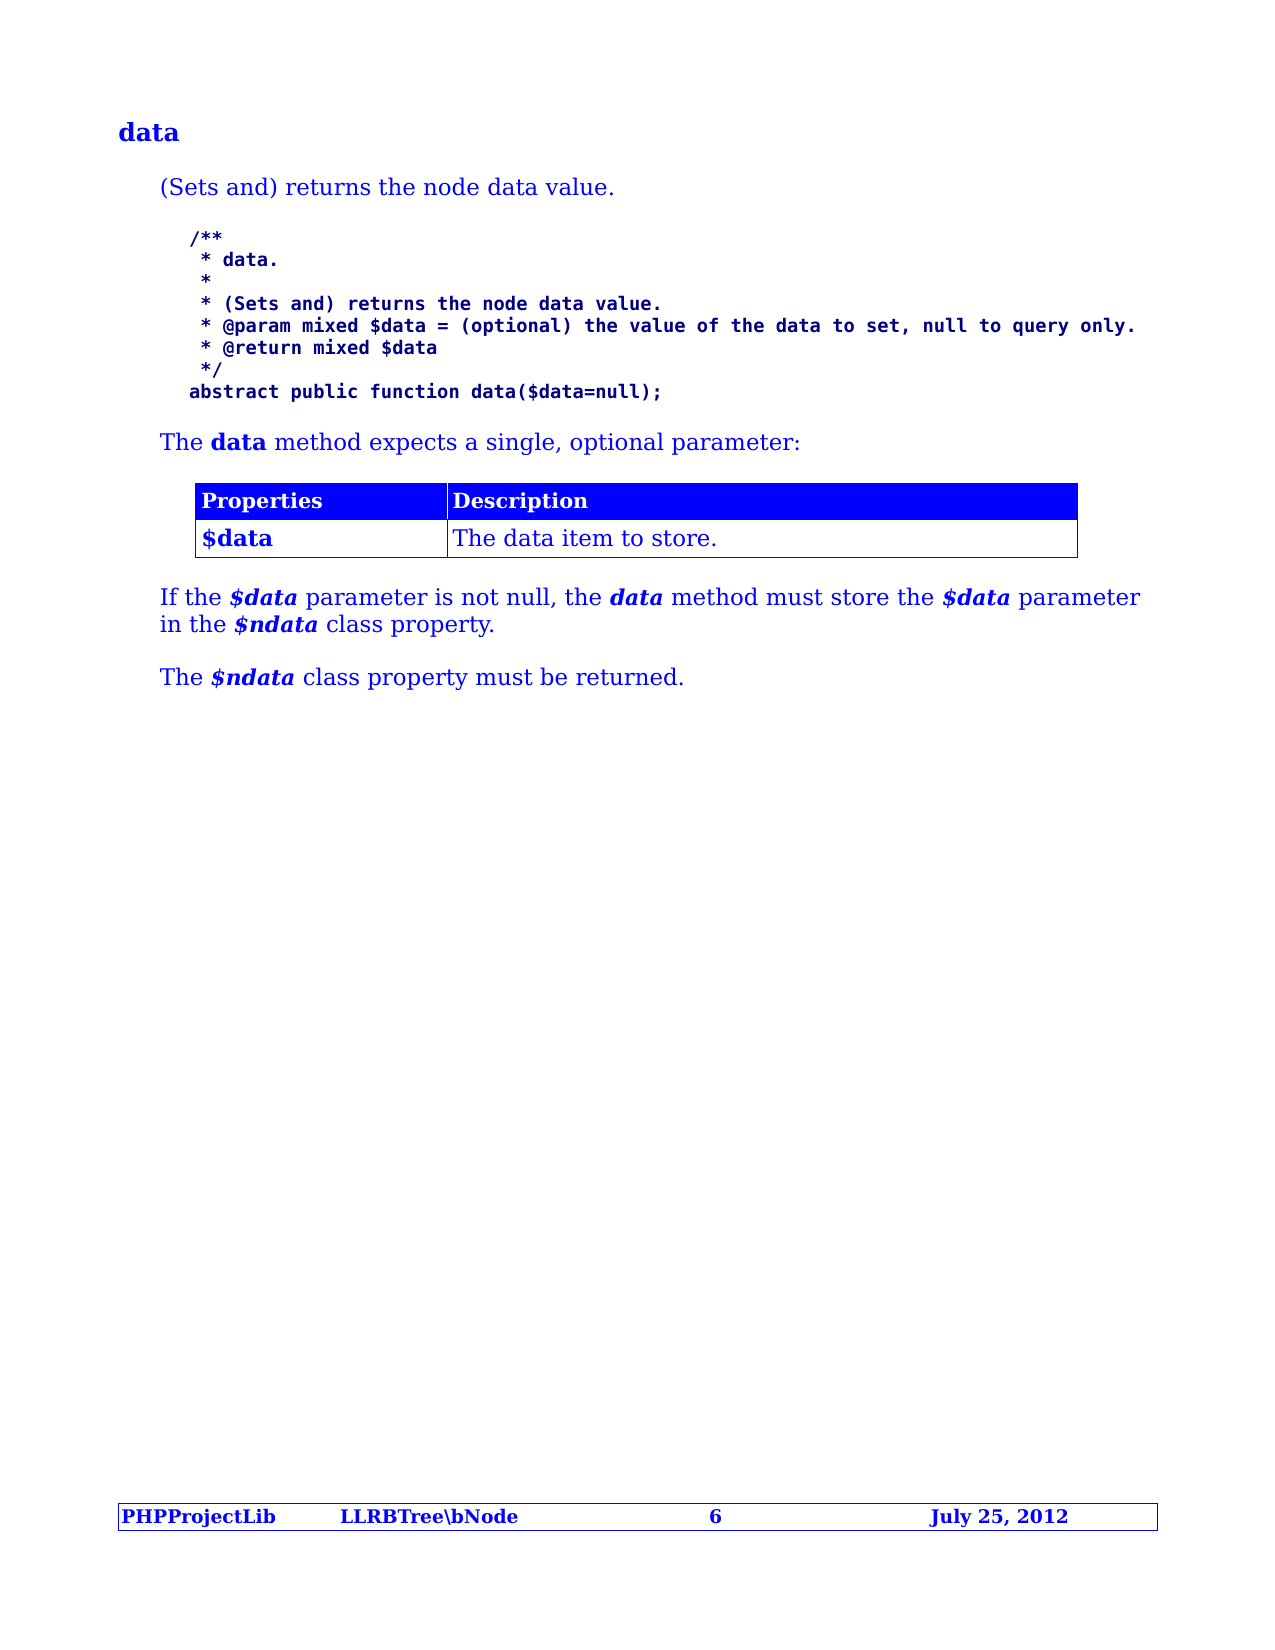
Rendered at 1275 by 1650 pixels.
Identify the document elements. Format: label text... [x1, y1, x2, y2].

list */ [189, 359, 1157, 381]
list * @param mixed $data = (optional) the value of the data to set, null to query only. [189, 315, 1157, 337]
table_header Properties [196, 484, 447, 519]
list * @return mixed $data [189, 337, 1157, 359]
text (Sets and) returns the node data value. [159, 174, 1157, 201]
list /** [189, 227, 1157, 249]
text The $ndata class property must be returned. [159, 664, 1157, 691]
table_header Description [448, 484, 1077, 519]
list abstract public function data($data=null); [189, 381, 1157, 402]
text If the $data parameter is not null, the data method must store the $data parameter in the $ndata class property. [159, 584, 1157, 637]
table_cell The data item to store. [448, 520, 1077, 557]
list * [189, 271, 1157, 293]
text The data method expects a single, optional parameter: [159, 429, 1157, 456]
table_cell $data [196, 520, 447, 557]
list * (Sets and) returns the node data value. [189, 293, 1157, 315]
title data [118, 118, 1157, 147]
list * data. [189, 249, 1157, 271]
